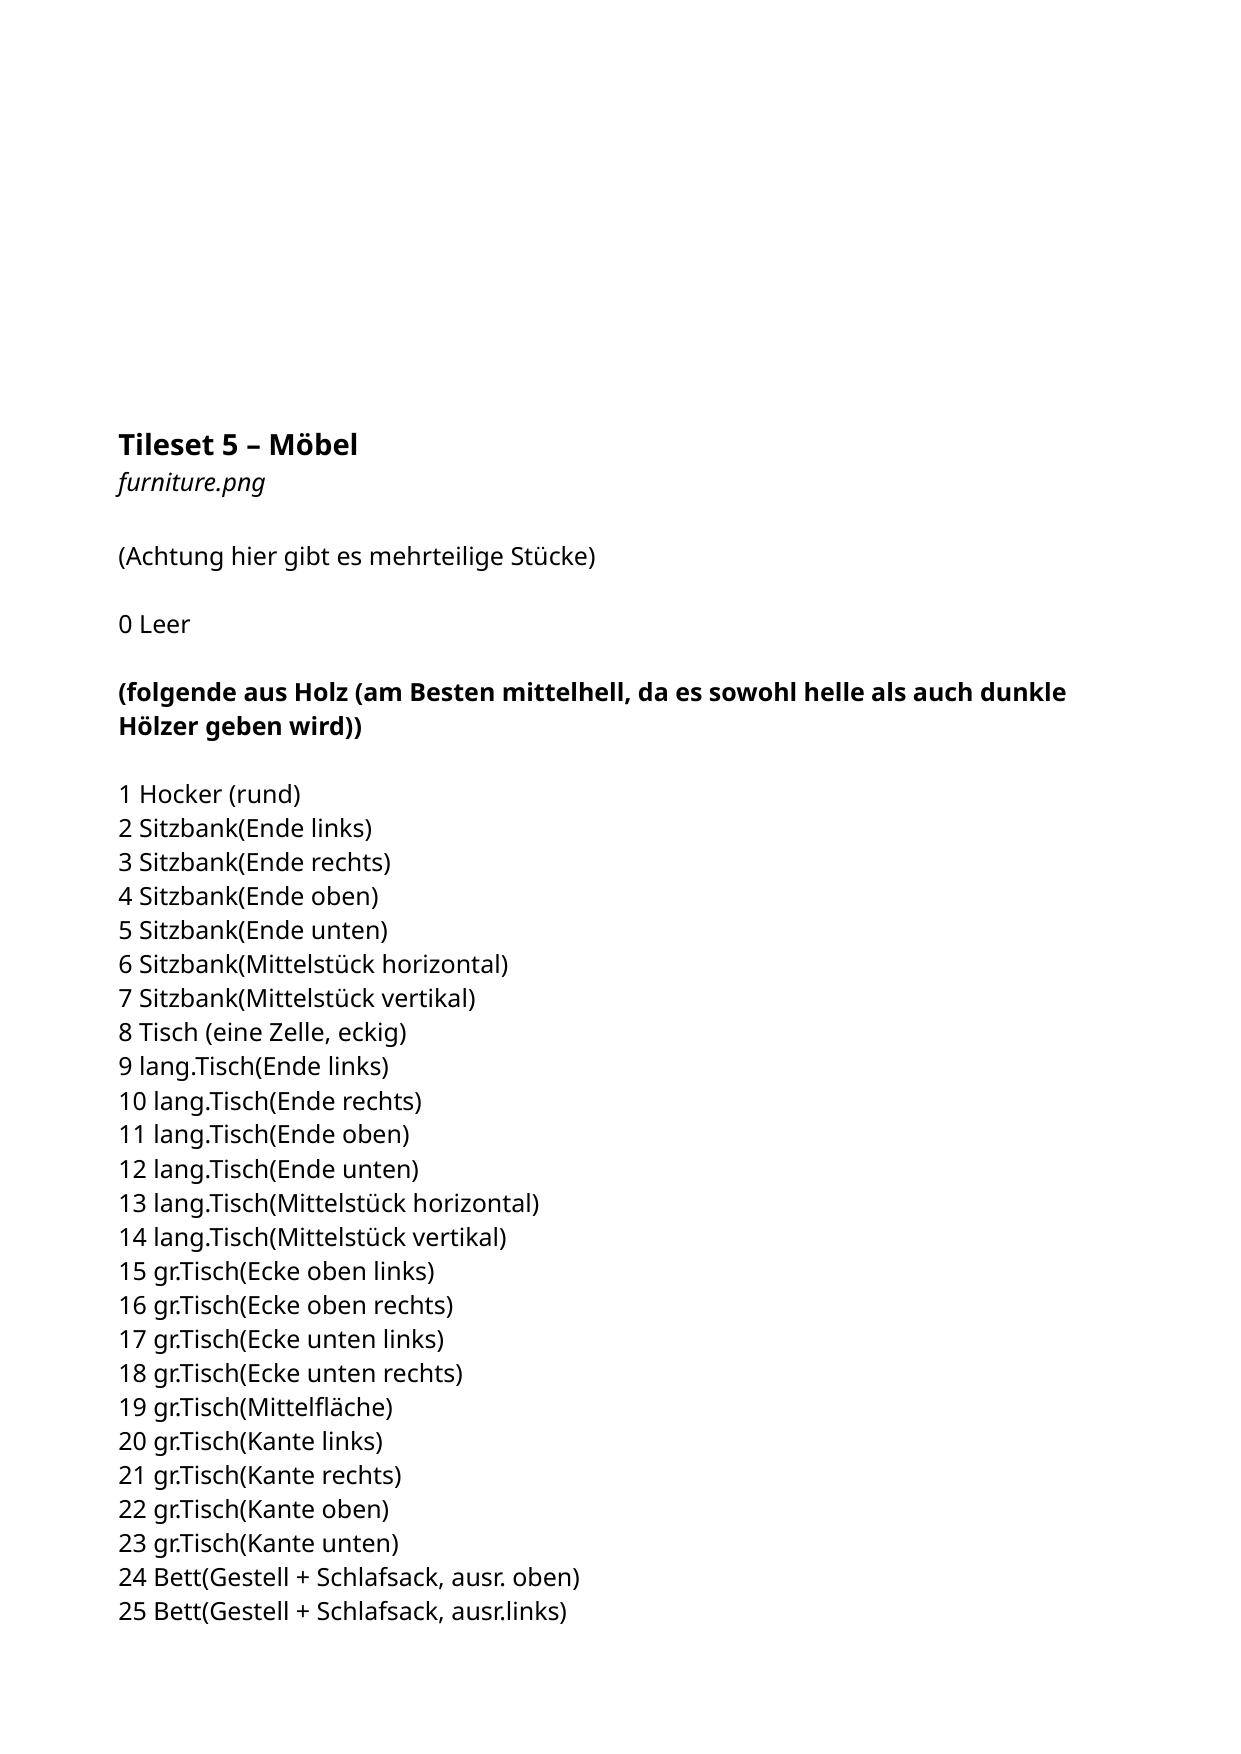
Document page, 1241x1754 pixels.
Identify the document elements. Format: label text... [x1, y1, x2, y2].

text 12 lang.Tisch(Ende unten) [118, 1151, 1122, 1185]
text (folgende aus Holz (am Besten mittelhell, da es sowohl helle als auch dunkle Hölzer geben wird)) [118, 674, 1122, 742]
text (Achtung hier gibt es mehrteilige Stücke) [118, 538, 1122, 572]
text 20 gr.Tisch(Kante links) [118, 1424, 1122, 1458]
text 7 Sitzbank(Mittelstück vertikal) [118, 981, 1122, 1015]
text 0 Leer [118, 606, 1122, 640]
text 6 Sitzbank(Mittelstück horizontal) [118, 947, 1122, 981]
text 21 gr.Tisch(Kante rechts) [118, 1458, 1122, 1492]
text 18 gr.Tisch(Ecke unten rechts) [118, 1356, 1122, 1390]
text 23 gr.Tisch(Kante unten) [118, 1526, 1122, 1560]
text 5 Sitzbank(Ende unten) [118, 913, 1122, 947]
text 4 Sitzbank(Ende oben) [118, 879, 1122, 913]
text furniture.png [118, 464, 1122, 498]
text 19 gr.Tisch(Mittelfläche) [118, 1390, 1122, 1424]
text 9 lang.Tisch(Ende links) [118, 1049, 1122, 1083]
text 8 Tisch (eine Zelle, eckig) [118, 1015, 1122, 1049]
text 24 Bett(Gestell + Schlafsack, ausr. oben) [118, 1560, 1122, 1594]
text 16 gr.Tisch(Ecke oben rechts) [118, 1287, 1122, 1322]
text 13 lang.Tisch(Mittelstück horizontal) [118, 1185, 1122, 1219]
text 25 Bett(Gestell + Schlafsack, ausr.links) [118, 1594, 1122, 1628]
text 17 gr.Tisch(Ecke unten links) [118, 1322, 1122, 1356]
text 15 gr.Tisch(Ecke oben links) [118, 1253, 1122, 1287]
text 1 Hocker (rund) [118, 777, 1122, 811]
text 14 lang.Tisch(Mittelstück vertikal) [118, 1219, 1122, 1253]
text 10 lang.Tisch(Ende rechts) [118, 1083, 1122, 1117]
text 2 Sitzbank(Ende links) [118, 811, 1122, 845]
text 22 gr.Tisch(Kante oben) [118, 1492, 1122, 1526]
text 3 Sitzbank(Ende rechts) [118, 845, 1122, 879]
text Tileset 5 – Möbel [118, 425, 1122, 464]
text 11 lang.Tisch(Ende oben) [118, 1117, 1122, 1151]
